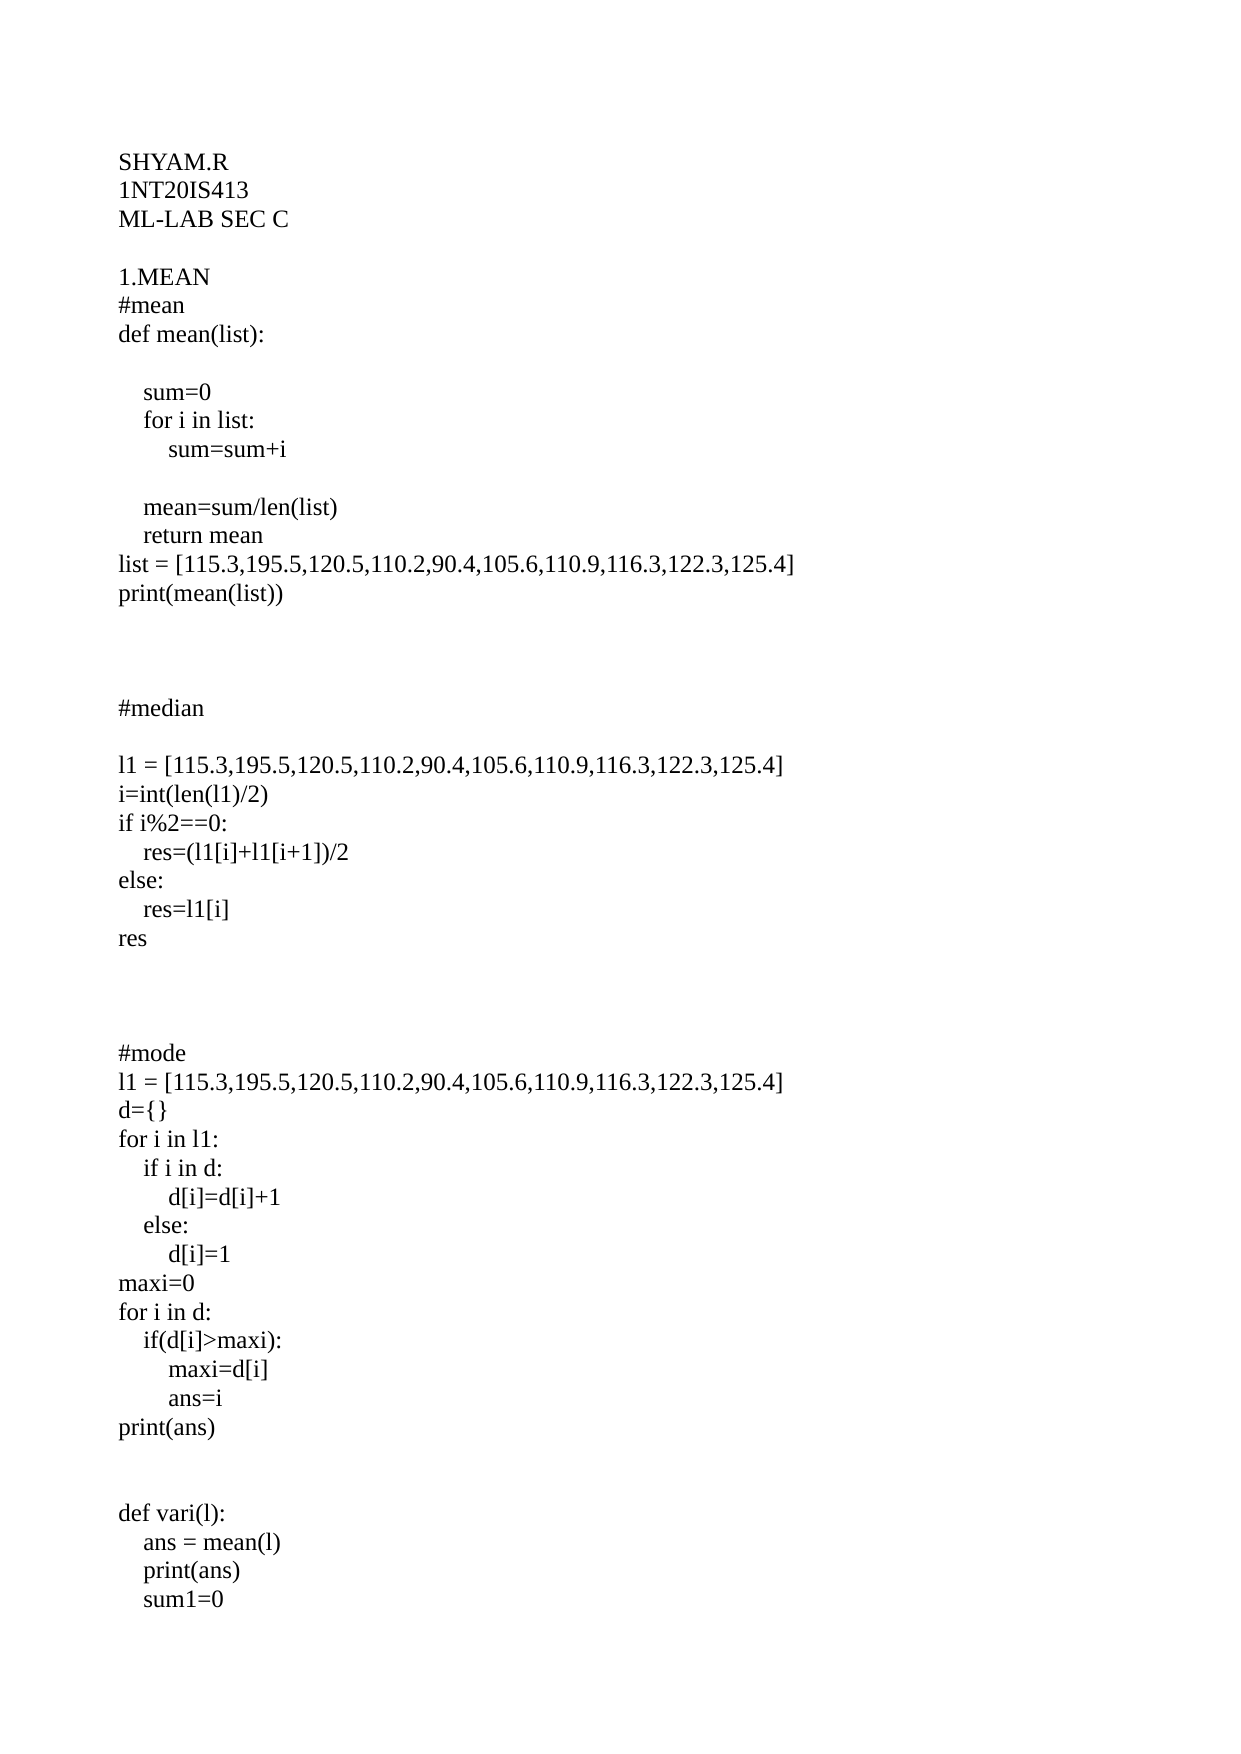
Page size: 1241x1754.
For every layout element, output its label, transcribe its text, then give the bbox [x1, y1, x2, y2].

text sum=0 [118, 377, 1122, 406]
text sum=sum+i [118, 434, 1122, 463]
text maxi=0 [118, 1268, 1122, 1297]
text maxi=d[i] [118, 1354, 1122, 1383]
text def vari(l): [118, 1498, 1122, 1527]
text else: [118, 866, 1122, 894]
text for i in d: [118, 1297, 1122, 1326]
text 1.MEAN [118, 262, 1122, 291]
text if(d[i]>maxi): [118, 1326, 1122, 1354]
text 1NT20IS413 [118, 176, 1122, 204]
text def mean(list): [118, 319, 1122, 348]
text list = [115.3,195.5,120.5,110.2,90.4,105.6,110.9,116.3,122.3,125.4] [118, 549, 1122, 578]
text res=l1[i] [118, 894, 1122, 923]
text d[i]=d[i]+1 [118, 1182, 1122, 1211]
text print(ans) [118, 1556, 1122, 1584]
text i=int(len(l1)/2) [118, 779, 1122, 808]
text sum1=0 [118, 1584, 1122, 1613]
text res=(l1[i]+l1[i+1])/2 [118, 837, 1122, 866]
text if i%2==0: [118, 808, 1122, 837]
text mean=sum/len(list) [118, 492, 1122, 521]
text print(mean(list)) [118, 578, 1122, 607]
text ML-LAB SEC C [118, 204, 1122, 233]
text #mode [118, 1038, 1122, 1067]
text return mean [118, 521, 1122, 549]
text #median [118, 693, 1122, 722]
text for i in list: [118, 406, 1122, 434]
text #mean [118, 291, 1122, 319]
text else: [118, 1211, 1122, 1239]
text d[i]=1 [118, 1239, 1122, 1268]
text if i in d: [118, 1153, 1122, 1182]
text ans = mean(l) [118, 1527, 1122, 1556]
text l1 = [115.3,195.5,120.5,110.2,90.4,105.6,110.9,116.3,122.3,125.4] [118, 751, 1122, 779]
text d={} [118, 1096, 1122, 1124]
text print(ans) [118, 1412, 1122, 1441]
text l1 = [115.3,195.5,120.5,110.2,90.4,105.6,110.9,116.3,122.3,125.4] [118, 1067, 1122, 1096]
text ans=i [118, 1383, 1122, 1412]
text for i in l1: [118, 1124, 1122, 1153]
text SHYAM.R [118, 147, 1122, 176]
text res [118, 923, 1122, 952]
